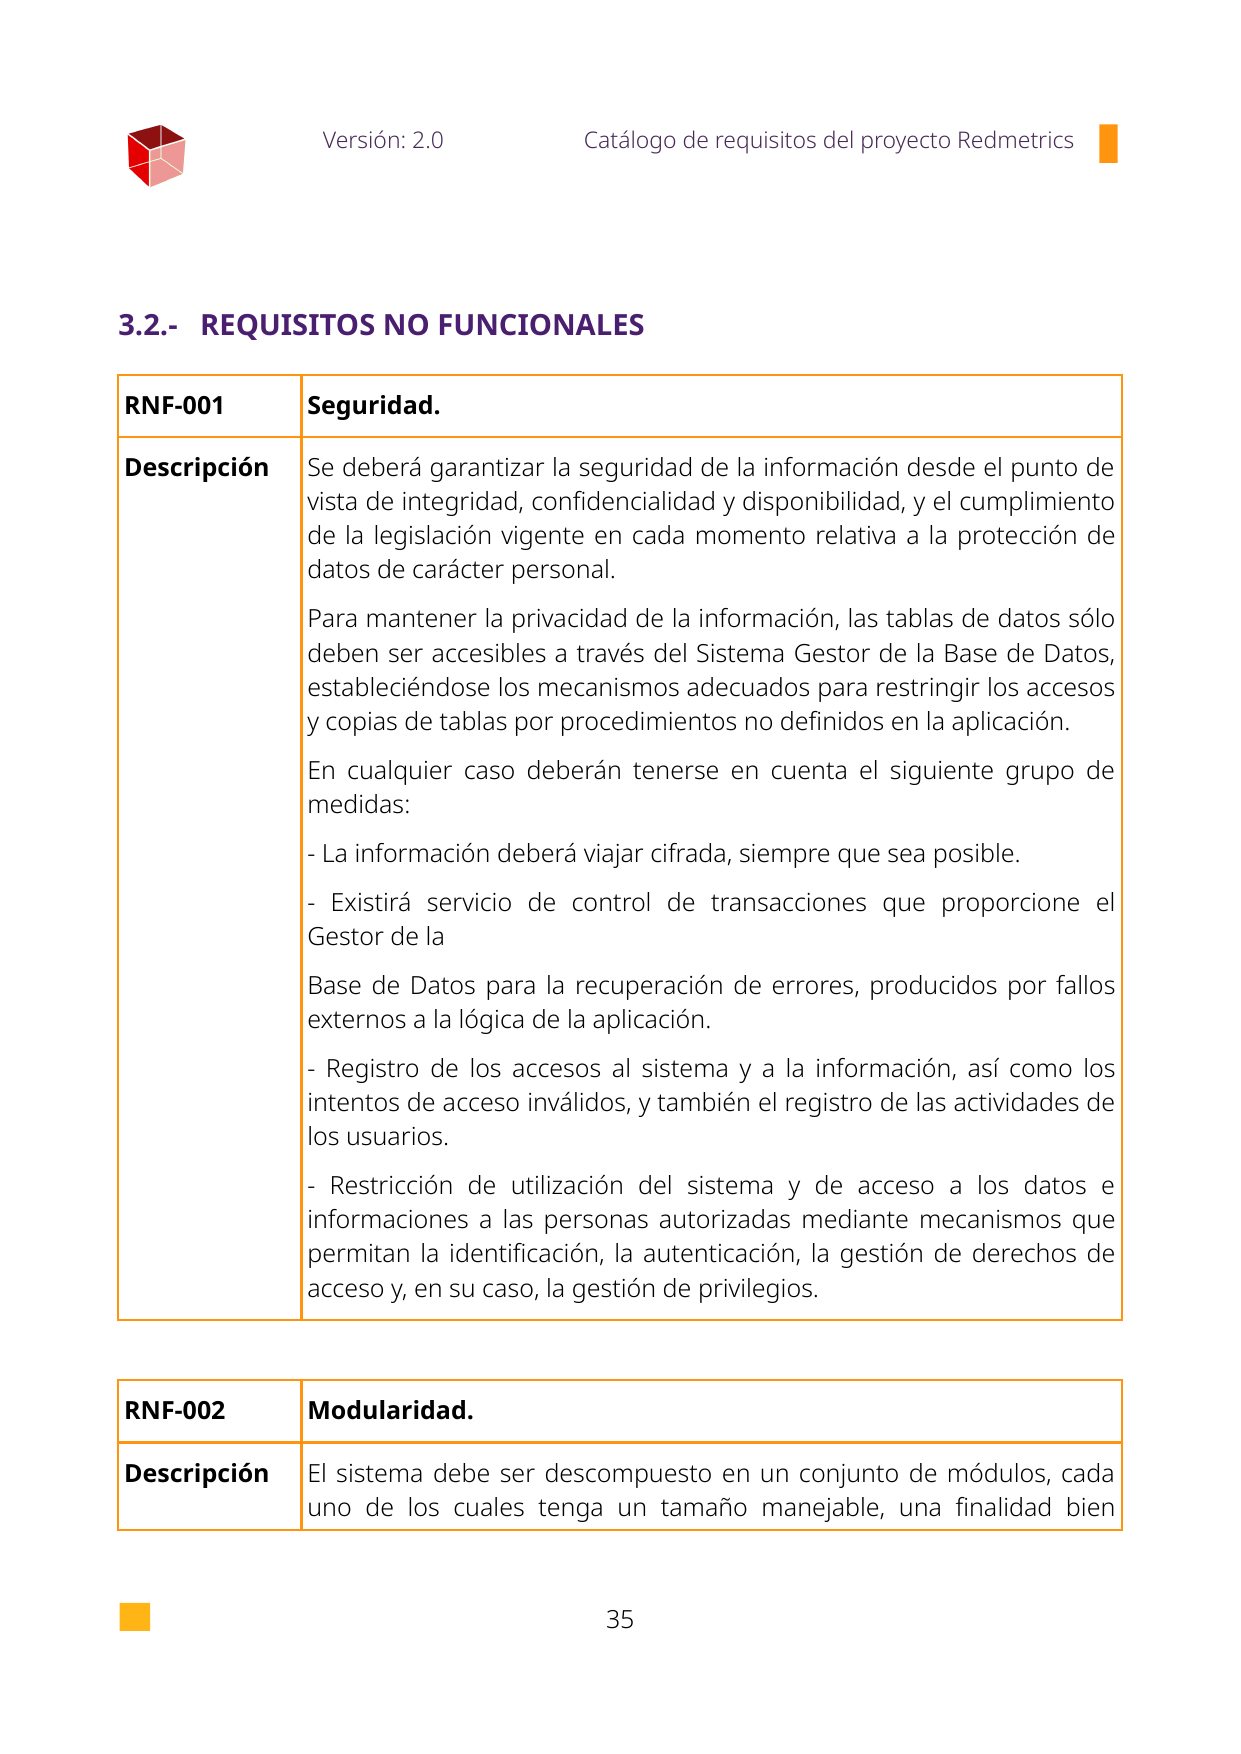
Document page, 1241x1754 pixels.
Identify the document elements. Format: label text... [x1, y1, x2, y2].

table_header Modularidad. [303, 1381, 1121, 1441]
table_cell Se deberá garantizar la seguridad de la información desde el punto de vista de integridad, confidencialidad y disponibilidad, y el cumplimiento de la legislación vigente en cada momento relativa a la protección de datos de carácter personal. Para mantener la privacidad de la información, las tablas de datos sólo deben ser accesibles a través del Sistema Gestor de la Base de Datos, estableciéndose los mecanismos adecuados para restringir los accesos y copias de tablas por procedimientos no definidos en la aplicación. En cualquier caso deberán tenerse en cuenta el siguiente grupo de medidas: - La información deberá viajar cifrada, siempre que sea posible. - Existirá servicio de control de transacciones que proporcione el Gestor de la Base de Datos para la recuperación de errores, producidos por fallos externos a la lógica de la aplicación. - Registro de los accesos al sistema y a la información, así como los intentos de acceso inválidos, y también el registro de las actividades de los usuarios. - Restricción de utilización del sistema y de acceso a los datos e informaciones a las personas autorizadas mediante mecanismos que permitan la identificación, la autenticación, la gestión de derechos de acceso y, en su caso, la gestión de privilegios. [303, 438, 1121, 1319]
table_header Seguridad. [303, 376, 1121, 436]
picture [123, 123, 189, 189]
table_header RNF-001 [119, 376, 300, 436]
table_cell El sistema debe ser descompuesto en un conjunto de módulos, cada uno de los cuales tenga un tamaño manejable, una finalidad bien [303, 1444, 1121, 1529]
table_cell Descripción [119, 438, 300, 1319]
subtitle Requisitos no funcionales [118, 304, 1122, 343]
table_cell Descripción [119, 1444, 300, 1529]
table_header RNF-002 [119, 1381, 300, 1441]
